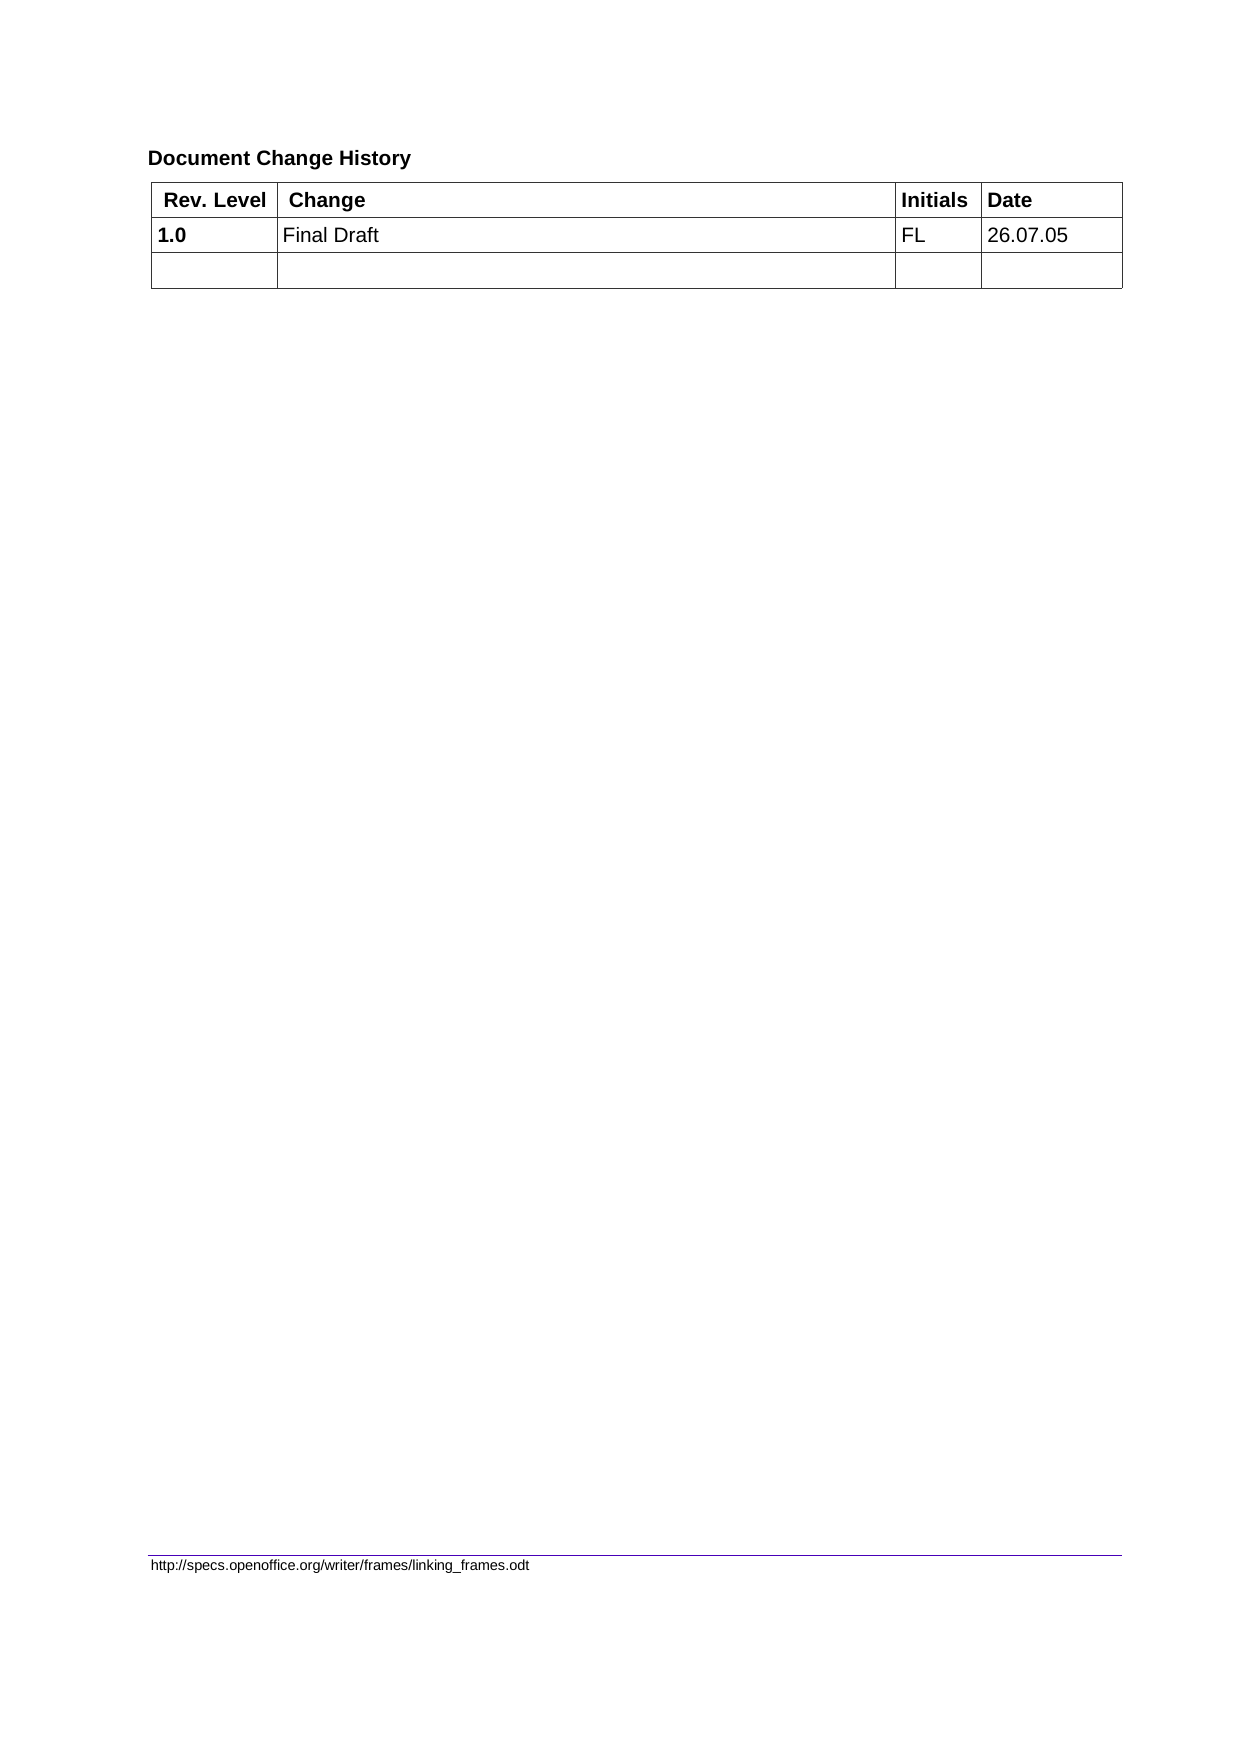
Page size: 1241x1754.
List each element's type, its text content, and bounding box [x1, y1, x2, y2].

table_cell FL [896, 218, 981, 252]
table_header Initials [896, 183, 981, 217]
text Document Change History [148, 146, 1122, 170]
table_cell 1.0 [152, 218, 277, 252]
table_cell 26.07.05 [982, 218, 1122, 252]
table_cell [896, 253, 981, 288]
table_cell [982, 253, 1122, 288]
table_header Date [982, 183, 1122, 217]
table_cell Final Draft [278, 218, 895, 252]
table_header Rev. Level [152, 183, 277, 217]
table_cell [152, 253, 277, 288]
table_cell [278, 253, 895, 288]
table_header Change [278, 183, 895, 217]
